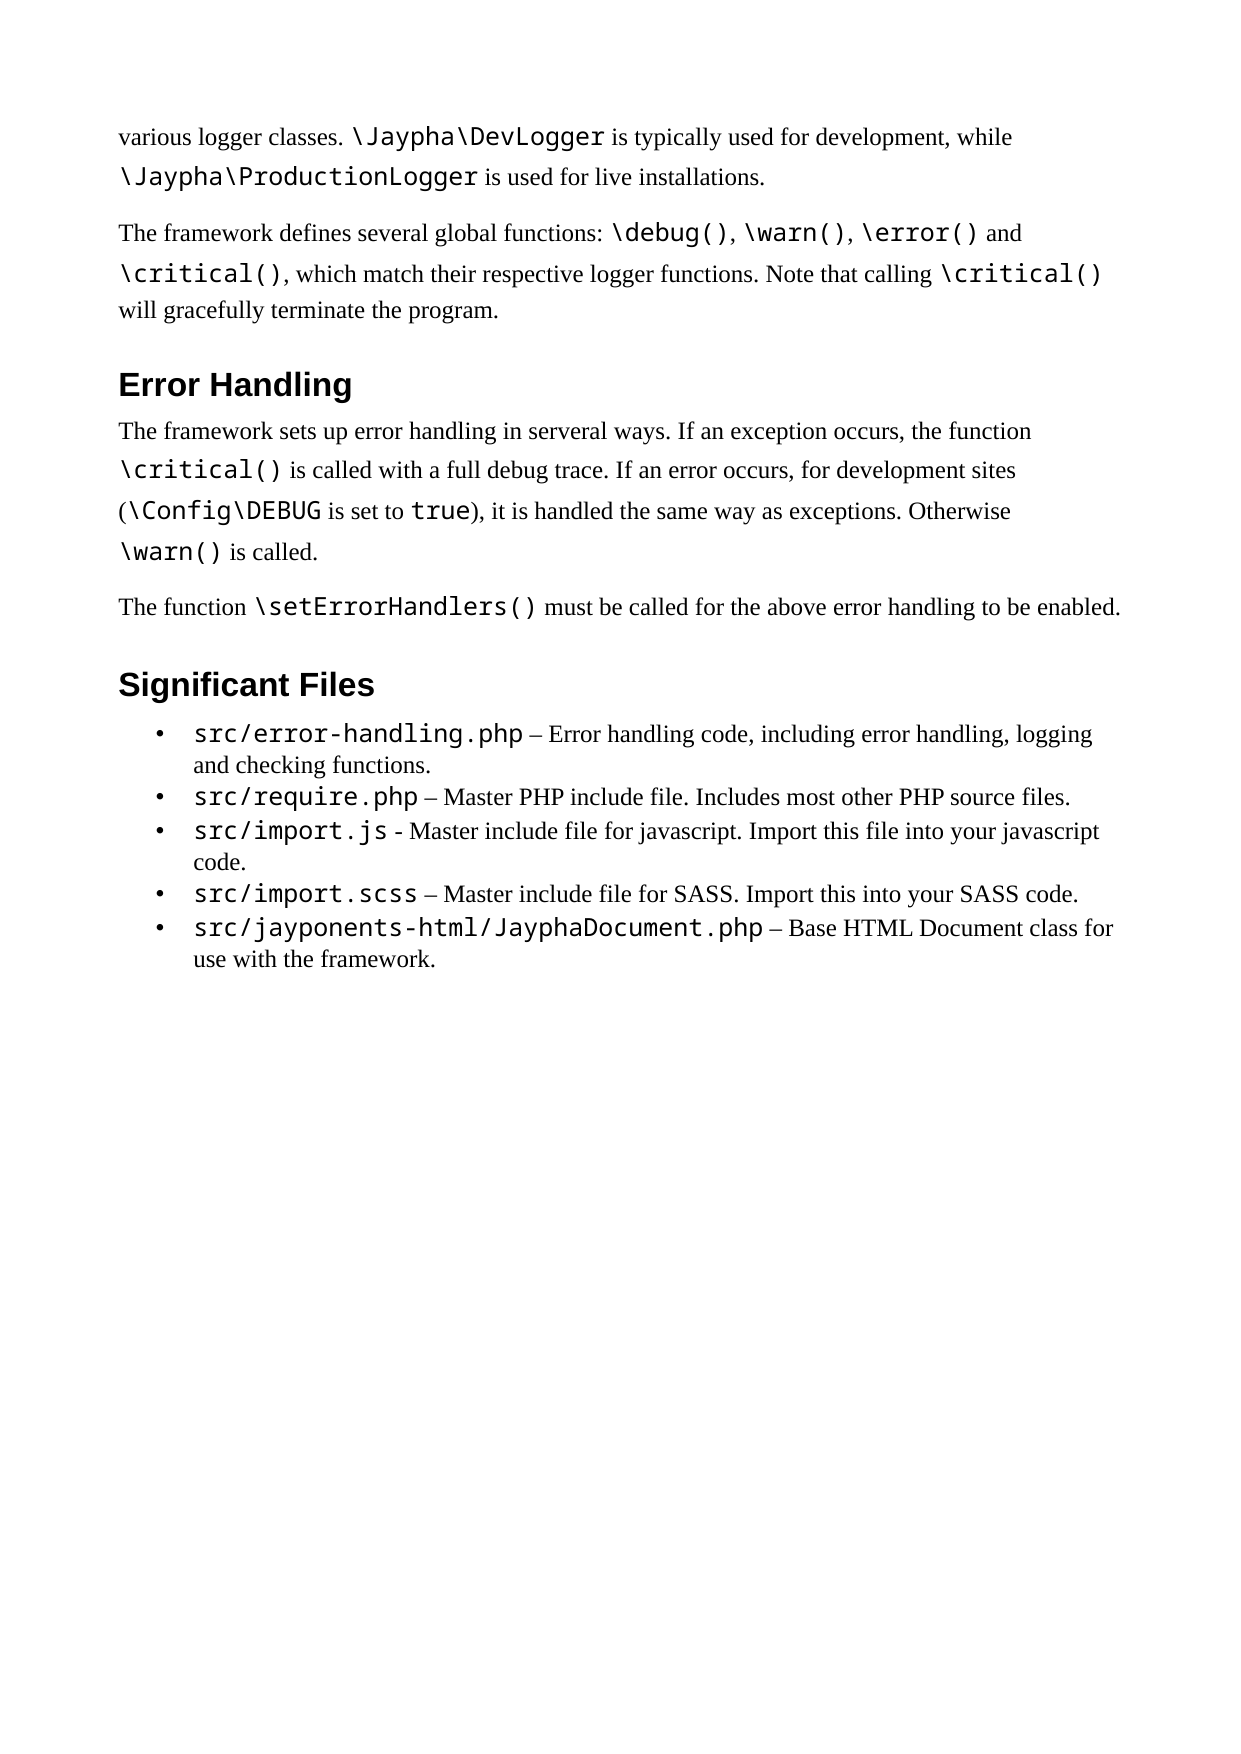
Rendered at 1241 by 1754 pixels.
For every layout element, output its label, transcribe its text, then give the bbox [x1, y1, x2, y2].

text The function \setErrorHandlers() must be called for the above error handling to be enabled. [118, 589, 1122, 623]
text various logger classes. \Jaypha\DevLogger is typically used for development, while \⁠Jaypha\ProductionLogger is used for live installations. [118, 118, 1122, 193]
list src/error-handling.php – Error handling code, including error handling, logging and checking functions. [156, 716, 1122, 779]
subtitle Significant Files [118, 665, 1122, 703]
list src/import.scss – Master include file for SASS. Import this into your SASS code. [156, 876, 1122, 910]
subtitle Error Handling [118, 365, 1122, 403]
list src/import.js - Master include file for javascript. Import this file into your javascript code. [156, 813, 1122, 876]
text The framework defines several global functions: \debug(), \warn(), \error() and \⁠critical(), which match their respective logger functions. Note that calling \critical() will gracefully terminate the program. [118, 214, 1122, 324]
list src/require.php – Master PHP include file. Includes most other PHP source files. [156, 779, 1122, 813]
text The framework sets up error handling in serveral ways. If an exception occurs, the function \⁠critical() is called with a full debug trace. If an error occurs, for development sites (\⁠Config\DEBUG is set to true), it is handled the same way as exceptions. Otherwise \⁠warn(⁠) is called. [118, 416, 1122, 567]
list src/jayponents-html/JayphaDocument.php – Base HTML Document class for use with the framework. [156, 910, 1122, 973]
